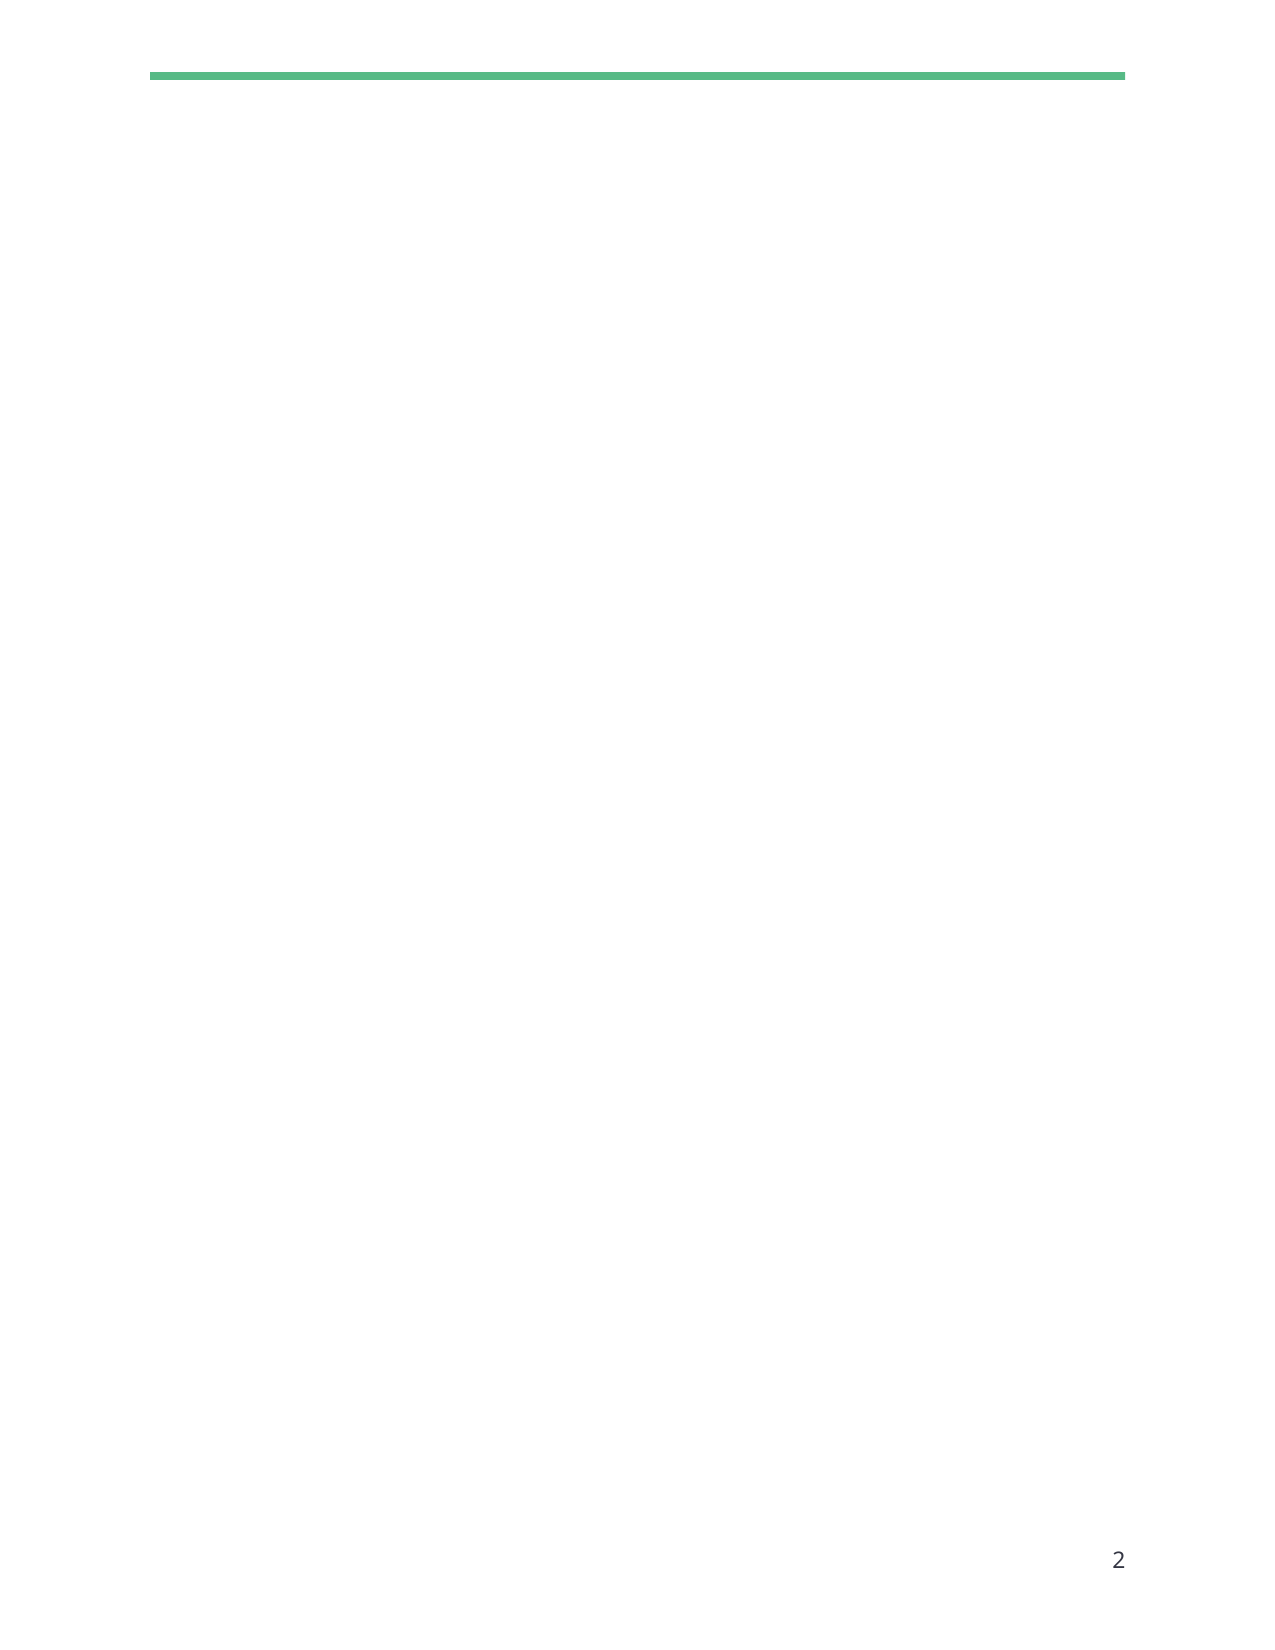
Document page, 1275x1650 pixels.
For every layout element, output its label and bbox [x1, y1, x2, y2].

picture [150, 72, 1125, 80]
